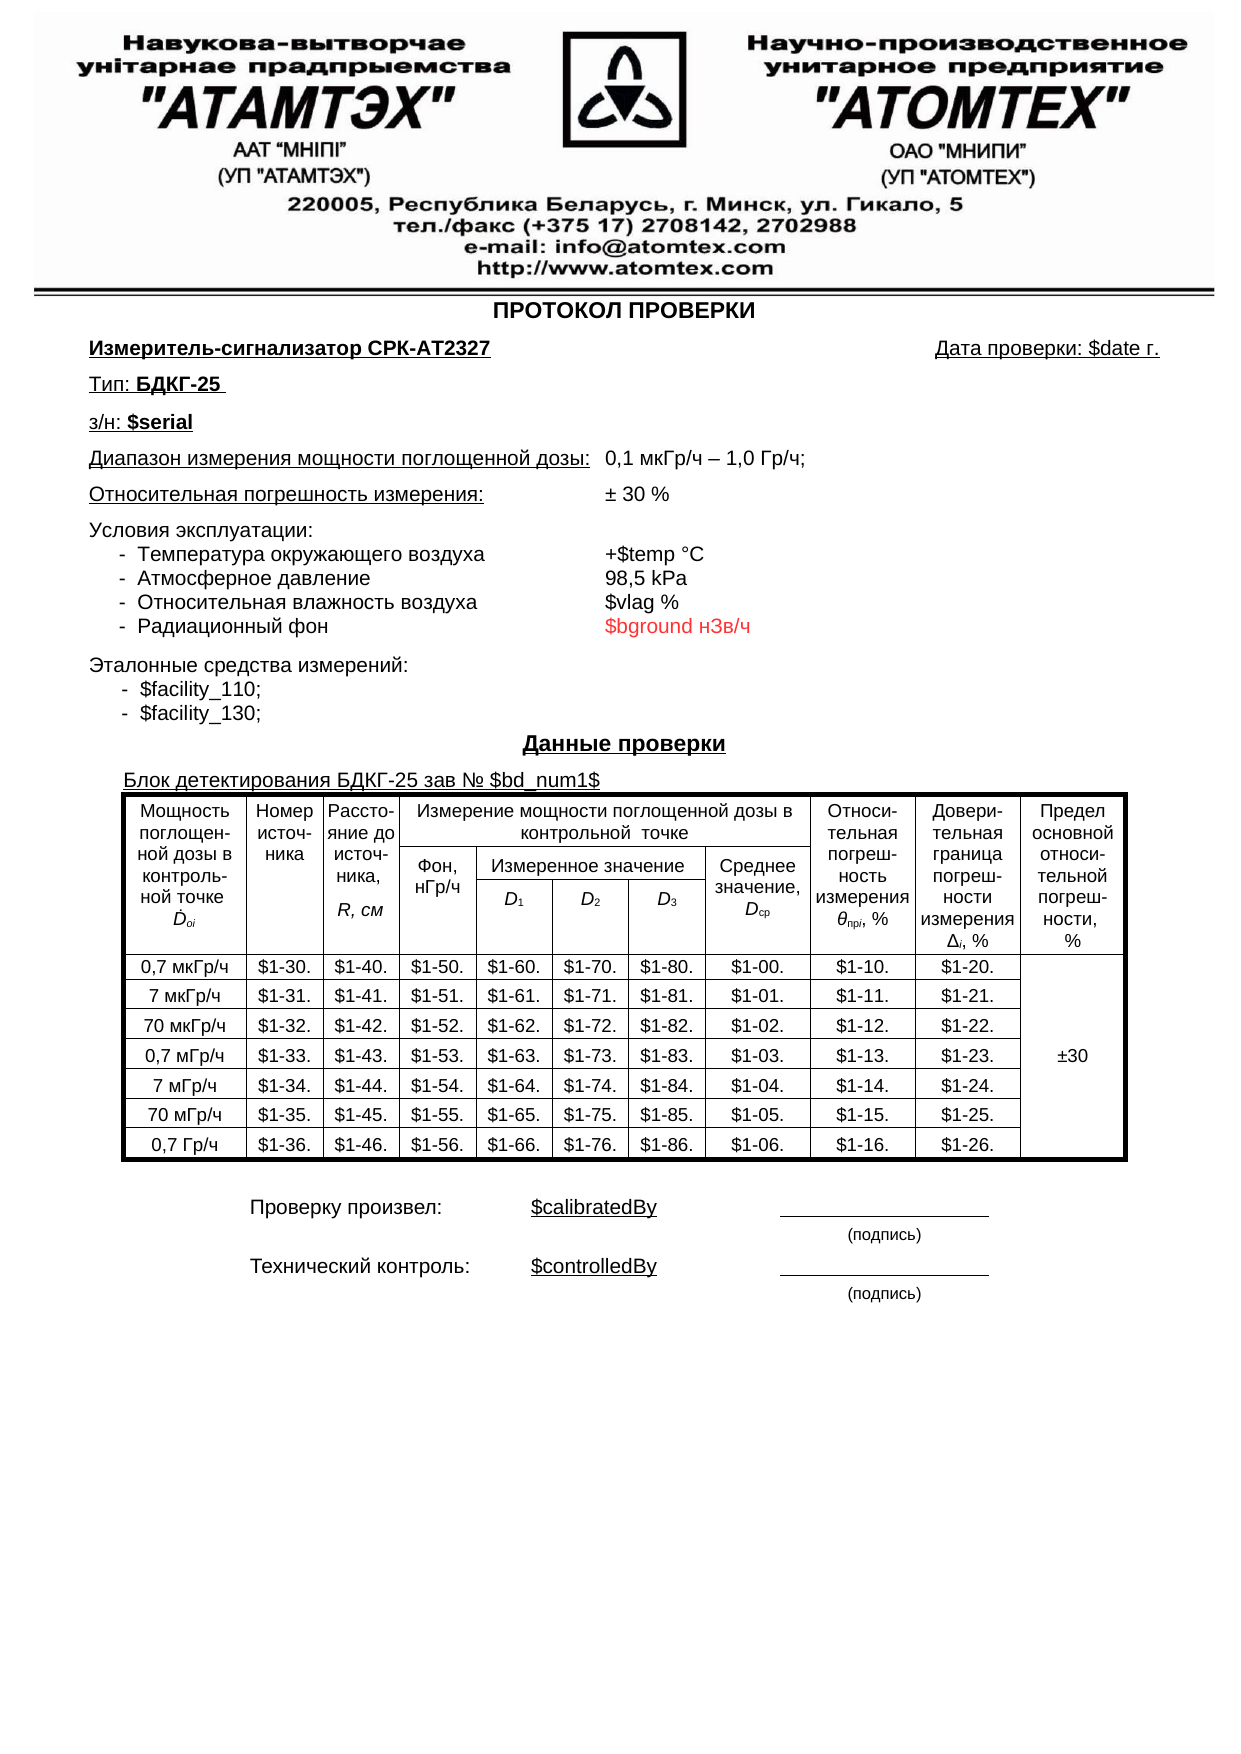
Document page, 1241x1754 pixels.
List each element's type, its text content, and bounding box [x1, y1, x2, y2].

table_cell $1-10. [811, 955, 915, 979]
table_cell $1-80. [629, 955, 705, 979]
table_cell D2 [553, 880, 628, 954]
table_cell $1-85. [629, 1099, 705, 1127]
text Тип: БДКГ-25 [88, 371, 1160, 395]
table_cell $1-51. [400, 980, 476, 1008]
table_header Блок детектирования БДКГ-25 зав № $bd_num1$ [123, 757, 1125, 792]
table_cell [244, 1224, 525, 1248]
table_cell $1-64. [477, 1069, 552, 1097]
text - $facility_130; [121, 700, 1160, 724]
table_cell $1-53. [400, 1039, 476, 1068]
table_cell 0,7 мГр/ч [126, 1039, 246, 1068]
table_header [764, 1189, 1004, 1224]
table_cell $1-62. [477, 1009, 552, 1038]
table_cell $1-70. [553, 955, 628, 979]
table_cell $1-82. [629, 1009, 705, 1038]
table_cell Мощность поглощен-ной дозы в контроль- ной точке Ḋoi [126, 797, 246, 954]
table_cell $1-81. [629, 980, 705, 1008]
table_cell Измеренное значение [477, 847, 705, 879]
table_cell $1-30. [247, 955, 323, 979]
table_cell $1-02. [706, 1009, 810, 1038]
table_cell (подпись) [764, 1224, 1004, 1248]
text - $facility_110; [121, 676, 1160, 700]
table_cell $1-25. [916, 1099, 1020, 1127]
table_cell $1-26. [916, 1128, 1020, 1157]
table_cell $1-11. [811, 980, 915, 1008]
table_cell $1-74. [553, 1069, 628, 1097]
table_cell 0,7 Гр/ч [126, 1128, 246, 1157]
table_cell 70 мГр/ч [126, 1099, 246, 1127]
table_cell $1-03. [706, 1039, 810, 1068]
table_cell $1-72. [553, 1009, 628, 1038]
table_cell ±30 [1021, 955, 1123, 1157]
table_cell $1-34. [247, 1069, 323, 1097]
table_cell $1-75. [553, 1099, 628, 1127]
table_cell $1-50. [400, 955, 476, 979]
table_cell $1-33. [247, 1039, 323, 1068]
table_cell $1-05. [706, 1099, 810, 1127]
table_cell Номер источ-ника [247, 797, 323, 954]
table_cell 7 мГр/ч [126, 1069, 246, 1097]
table_cell $1-20. [916, 955, 1020, 979]
table_cell $1-41. [324, 980, 399, 1008]
picture [33, 12, 1215, 298]
table_cell $1-60. [477, 955, 552, 979]
table_cell Фон, нГр/ч [400, 847, 476, 954]
table_cell $1-45. [324, 1099, 399, 1127]
table_cell $1-56. [400, 1128, 476, 1157]
table_cell $1-46. [324, 1128, 399, 1157]
table_cell $1-32. [247, 1009, 323, 1038]
table_cell (подпись) [764, 1284, 1004, 1308]
table_cell $1-54. [400, 1069, 476, 1097]
table_cell $1-84. [629, 1069, 705, 1097]
table_cell $1-86. [629, 1128, 705, 1157]
table_cell $1-61. [477, 980, 552, 1008]
table_cell $1-65. [477, 1099, 552, 1127]
table_cell $1-21. [916, 980, 1020, 1008]
text з/н: $serial [88, 410, 1160, 434]
table_header $calibratedBy [525, 1189, 764, 1224]
table_cell $1-14. [811, 1069, 915, 1097]
table_cell [764, 1248, 1004, 1284]
text Измеритель-сигнализатор СРК-АТ2327 Дата проверки: $date г. [88, 336, 1160, 359]
table_cell $1-40. [324, 955, 399, 979]
table_cell [244, 1284, 525, 1308]
table_cell $1-43. [324, 1039, 399, 1068]
text Условия эксплуатации: [88, 518, 1160, 542]
text - Атмосферное давление 98,5 kPa [118, 566, 1160, 589]
text - Радиационный фон $bground нЗв/ч [118, 613, 1160, 637]
table_cell Измерение мощности поглощенной дозы в контрольной точке [400, 797, 810, 846]
table_cell $1-42. [324, 1009, 399, 1038]
table_cell $1-66. [477, 1128, 552, 1157]
table_cell $1-63. [477, 1039, 552, 1068]
table_cell $1-76. [553, 1128, 628, 1157]
table_cell $1-83. [629, 1039, 705, 1068]
table_cell $1-52. [400, 1009, 476, 1038]
table_cell $1-36. [247, 1128, 323, 1157]
table_cell $1-31. [247, 980, 323, 1008]
table_cell $1-01. [706, 980, 810, 1008]
table_cell $1-22. [916, 1009, 1020, 1038]
table_cell $1-55. [400, 1099, 476, 1127]
table_cell $1-35. [247, 1099, 323, 1127]
table_cell 70 мкГр/ч [126, 1009, 246, 1038]
table_cell $controlledBy [525, 1248, 764, 1284]
table_cell Технический контроль: [244, 1248, 525, 1284]
table_cell Относи-тельная погреш-ность измерения θпрi, % [811, 797, 915, 954]
table_cell 0,7 мкГр/ч [126, 955, 246, 979]
table_cell $1-13. [811, 1039, 915, 1068]
table_cell $1-15. [811, 1099, 915, 1127]
table_cell $1-71. [553, 980, 628, 1008]
table_cell Рассто-яние до источ-ника, R, см [324, 797, 399, 954]
table_cell Предел основной относи-тельной погреш-ности, % [1021, 797, 1123, 954]
table_cell $1-16. [811, 1128, 915, 1157]
table_cell [525, 1224, 764, 1248]
table_cell $1-12. [811, 1009, 915, 1038]
text Эталонные средства измерений: [88, 652, 1160, 676]
table_cell $1-44. [324, 1069, 399, 1097]
table_cell 7 мкГр/ч [126, 980, 246, 1008]
table_cell Довери-тельная граница погреш-ности измерения Δi, % [916, 797, 1020, 954]
table_cell D1 [477, 880, 552, 954]
text - Температура окружающего воздуха +$temp °C [118, 542, 1160, 566]
text ПРОТОКОЛ ПРОВЕРКИ [88, 298, 1160, 323]
text Данные проверки [88, 730, 1160, 757]
table_cell $1-04. [706, 1069, 810, 1097]
table_cell $1-06. [706, 1128, 810, 1157]
text Диапазон измерения мощности поглощенной дозы: 0,1 мкГр/ч – 1,0 Гр/ч; [88, 446, 1160, 470]
text - Относительная влажность воздуха $vlag % [118, 589, 1160, 613]
text Относительная погрешность измерения: ± 30 % [88, 482, 1160, 506]
table_cell $1-00. [706, 955, 810, 979]
table_cell $1-73. [553, 1039, 628, 1068]
table_cell D3 [629, 880, 705, 954]
table_cell $1-23. [916, 1039, 1020, 1068]
table_cell [525, 1284, 764, 1308]
table_header Проверку произвел: [244, 1189, 525, 1224]
table_cell $1-24. [916, 1069, 1020, 1097]
table_cell Среднее значение, Dср [706, 847, 810, 954]
